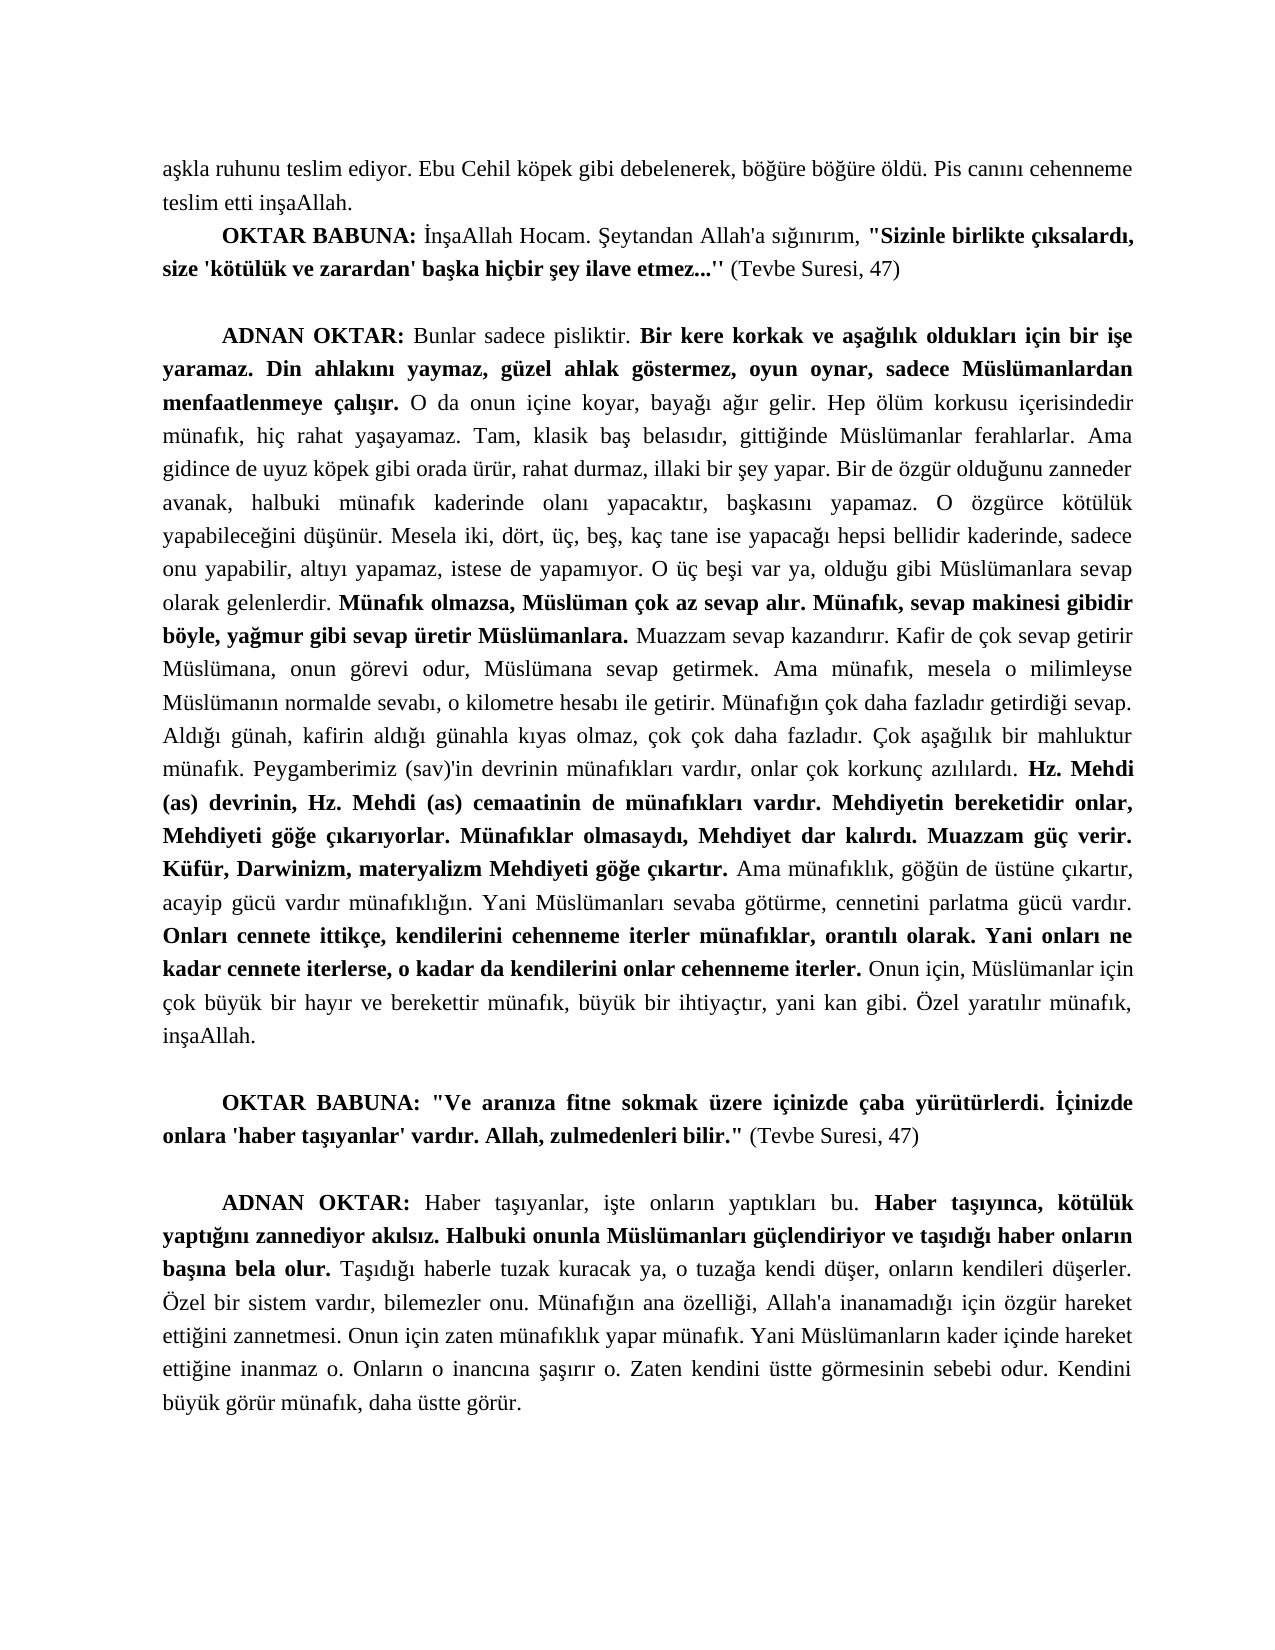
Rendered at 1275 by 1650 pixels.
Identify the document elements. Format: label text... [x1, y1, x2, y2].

text OKTAR BABUNA: "Ve aranıza fitne sokmak üzere içinizde çaba yürütürlerdi. İçinizde onlara 'haber taşıyanlar' vardır. Allah, zulmedenleri bilir." (Tevbe Suresi, 47) [162, 1083, 1134, 1150]
text ADNAN OKTAR: Bunlar sadece pisliktir. Bir kere korkak ve aşağılık oldukları için bir işe yaramaz. Din ahlakını yaymaz, güzel ahlak göstermez, oyun oynar, sadece Müslümanlardan menfaatlenmeye çalışır. O da onun içine koyar, bayağı ağır gelir. Hep ölüm korkusu içerisindedir münafık, hiç rahat yaşayamaz. Tam, klasik baş belasıdır, gittiğinde Müslümanlar ferahlarlar. Ama gidince de uyuz köpek gibi orada ürür, rahat durmaz, illaki bir şey yapar. Bir de özgür olduğunu zanneder avanak, halbuki münafık kaderinde olanı yapacaktır, başkasını yapamaz. O özgürce kötülük yapabileceğini düşünür. Mesela iki, dört, üç, beş, kaç tane ise yapacağı hepsi bellidir kaderinde, sadece onu yapabilir, altıyı yapamaz, istese de yapamıyor. O üç beşi var ya, olduğu gibi Müslümanlara sevap olarak gelenlerdir. Münafık olmazsa, Müslüman çok az sevap alır. Münafık, sevap makinesi gibidir böyle, yağmur gibi sevap üretir Müslümanlara. Muazzam sevap kazandırır. Kafir de çok sevap getirir Müslümana, onun görevi odur, Müslümana sevap getirmek. Ama münafık, mesela o milimleyse Müslümanın normalde sevabı, o kilometre hesabı ile getirir. Münafığın çok daha fazladır getirdiği sevap. Aldığı günah, kafirin aldığı günahla kıyas olmaz, çok çok daha fazladır. Çok aşağılık bir mahluktur münafık. Peygamberimiz (sav)'in devrinin münafıkları vardır, onlar çok korkunç azılılardı. Hz. Mehdi (as) devrinin, Hz. Mehdi (as) cemaatinin de münafıkları vardır. Mehdiyetin bereketidir onlar, Mehdiyeti göğe çıkarıyorlar. Münafıklar olmasaydı, Mehdiyet dar kalırdı. Muazzam güç verir. Küfür, Darwinizm, materyalizm Mehdiyeti göğe çıkartır. Ama münafıklık, göğün de üstüne çıkartır, acayip gücü vardır münafıklığın. Yani Müslümanları sevaba götürme, cennetini parlatma gücü vardır. Onları cennete ittikçe, kendilerini cehenneme iterler münafıklar, orantılı olarak. Yani onları ne kadar cennete iterlerse, o kadar da kendilerini onlar cehenneme iterler. Onun için, Müslümanlar için çok büyük bir hayır ve berekettir münafık, büyük bir ihtiyaçtır, yani kan gibi. Özel yaratılır münafık, inşaAllah. [162, 317, 1134, 1050]
text aşkla ruhunu teslim ediyor. Ebu Cehil köpek gibi debelenerek, böğüre böğüre öldü. Pis canını cehenneme teslim etti inşaAllah. [162, 150, 1134, 217]
text OKTAR BABUNA: İnşaAllah Hocam. Şeytandan Allah'a sığınırım, "Sizinle birlikte çıksalardı, size 'kötülük ve zarardan' başka hiçbir şey ilave etmez...'' (Tevbe Suresi, 47) [162, 217, 1134, 283]
text ADNAN OKTAR: Haber taşıyanlar, işte onların yaptıkları bu. Haber taşıyınca, kötülük yaptığını zannediyor akılsız. Halbuki onunla Müslümanları güçlendiriyor ve taşıdığı haber onların başına bela olur. Taşıdığı haberle tuzak kuracak ya, o tuzağa kendi düşer, onların kendileri düşerler. Özel bir sistem vardır, bilemezler onu. Münafığın ana özelliği, Allah'a inanamadığı için özgür hareket ettiğini zannetmesi. Onun için zaten münafıklık yapar münafık. Yani Müslümanların kader içinde hareket ettiğine inanmaz o. Onların o inancına şaşırır o. Zaten kendini üstte görmesinin sebebi odur. Kendini büyük görür münafık, daha üstte görür. [162, 1183, 1134, 1417]
